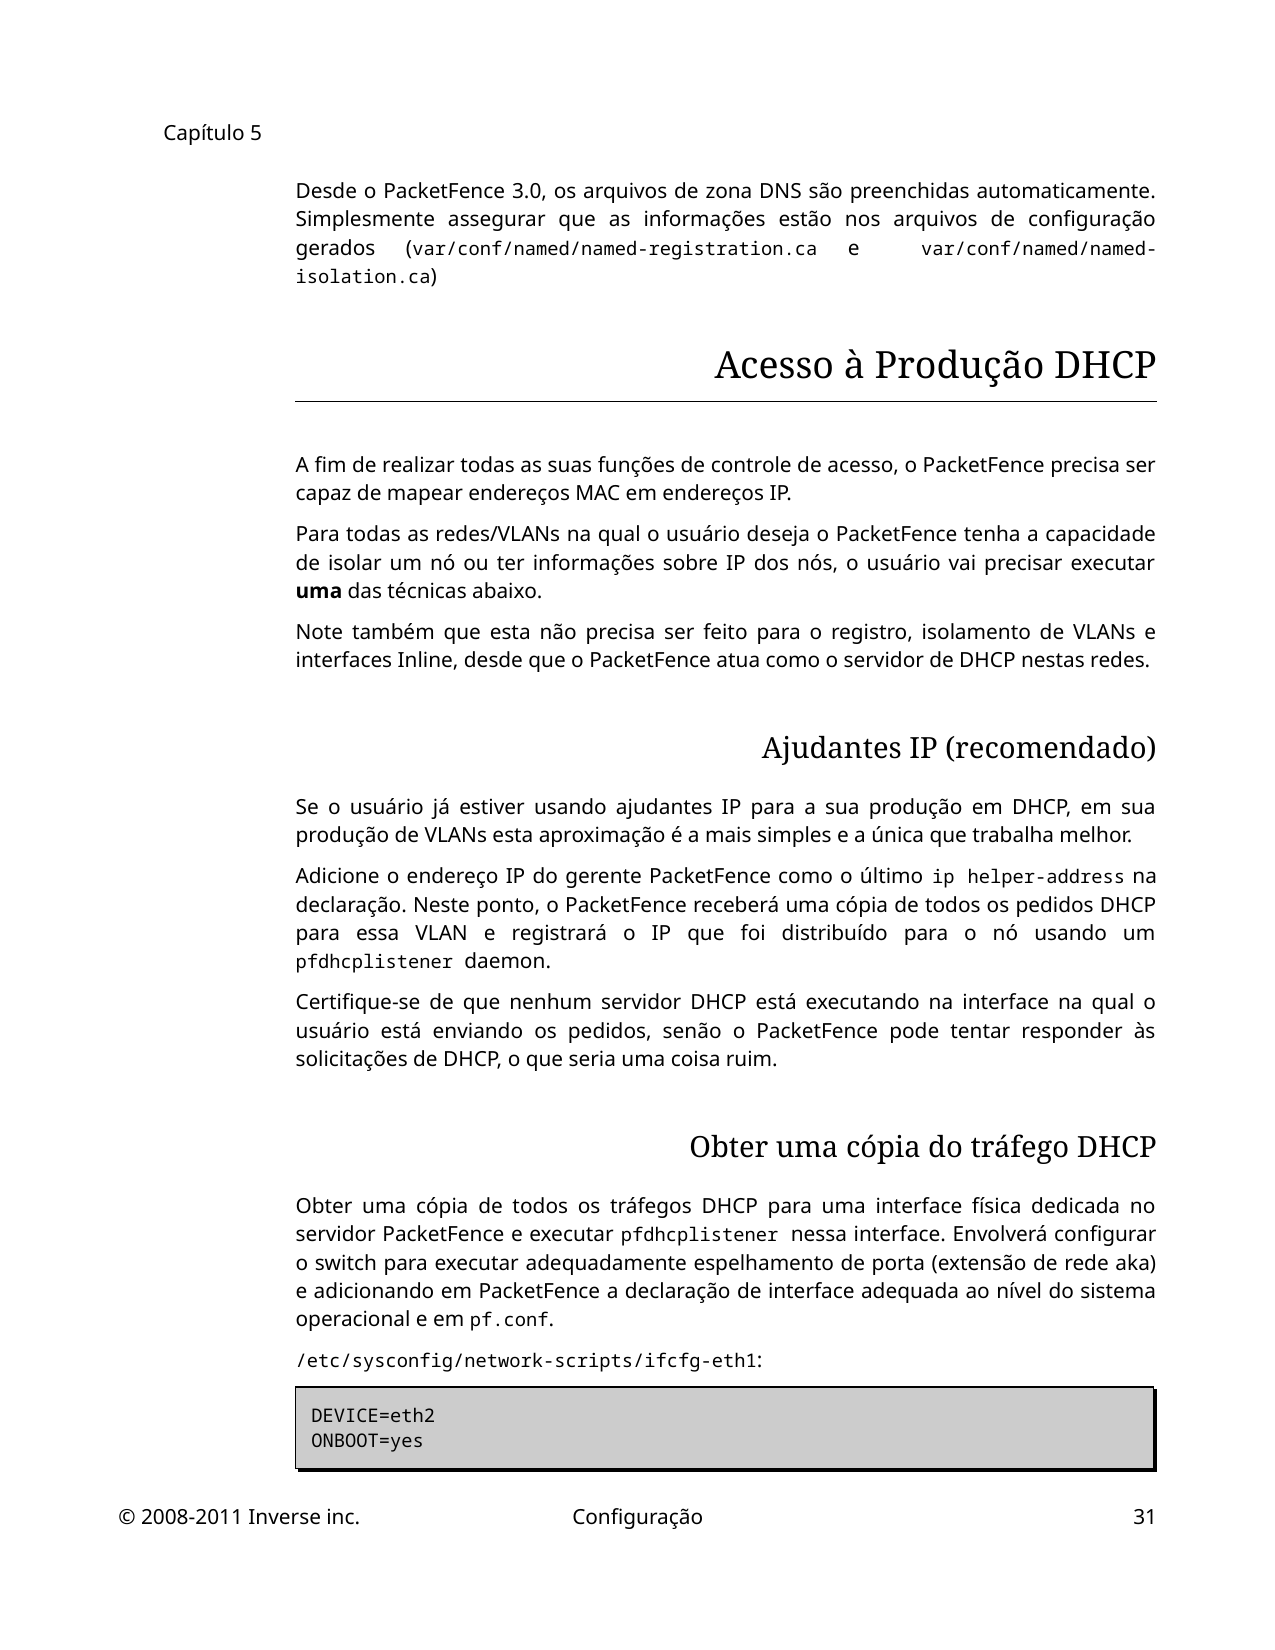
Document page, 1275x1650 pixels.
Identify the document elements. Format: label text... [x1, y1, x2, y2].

text Note também que esta não precisa ser feito para o registro, isolamento de VLANs e interfaces Inline, desde que o PacketFence atua como o servidor de DHCP nestas redes. [295, 617, 1157, 674]
text Adicione o endereço IP do gerente PacketFence como o último ip helper-address na declaração. Neste ponto, o PacketFence receberá uma cópia de todos os pedidos DHCP para essa VLAN e registrará o IP que foi distribuído para o nó usando um pfdhcplistener daemon. [295, 861, 1157, 975]
text DEVICE=eth2 ONBOOT=yes [296, 1388, 1153, 1468]
text Se o usuário já estiver usando ajudantes IP para a sua produção em DHCP, em sua produção de VLANs esta aproximação é a mais simples e a única que trabalha melhor. [295, 792, 1157, 849]
text A fim de realizar todas as suas funções de controle de acesso, o PacketFence precisa ser capaz de mapear endereços MAC em endereços IP. [295, 450, 1157, 507]
text Desde o PacketFence 3.0, os arquivos de zona DNS são preenchidas automaticamente. Simplesmente assegurar que as informações estão nos arquivos de configuração gerados (var/conf/named/named-registration.ca e var/conf/named/named-isolation.ca) [295, 176, 1157, 290]
text Para todas as redes/VLANs na qual o usuário deseja o PacketFence tenha a capacidade de isolar um nó ou ter informações sobre IP dos nós, o usuário vai precisar executar uma das técnicas abaixo. [295, 519, 1157, 604]
subtitle Obter uma cópia do tráfego DHCP [295, 1126, 1157, 1166]
subtitle Acesso à Produção DHCP [295, 338, 1157, 401]
text Obter uma cópia de todos os tráfegos DHCP para uma interface física dedicada no servidor PacketFence e executar pfdhcplistener nessa interface. Envolverá configurar o switch para executar adequadamente espelhamento de porta (extensão de rede aka) e adicionando em PacketFence a declaração de interface adequada ao nível do sistema operacional e em pf.conf. [295, 1191, 1157, 1333]
subtitle Ajudantes IP (recomendado) [295, 727, 1157, 767]
text Certifique-se de que nenhum servidor DHCP está executando na interface na qual o usuário está enviando os pedidos, senão o PacketFence pode tentar responder às solicitações de DHCP, o que seria uma coisa ruim. [295, 987, 1157, 1073]
text /etc/sysconfig/network-scripts/ifcfg-eth1: [295, 1345, 1157, 1374]
